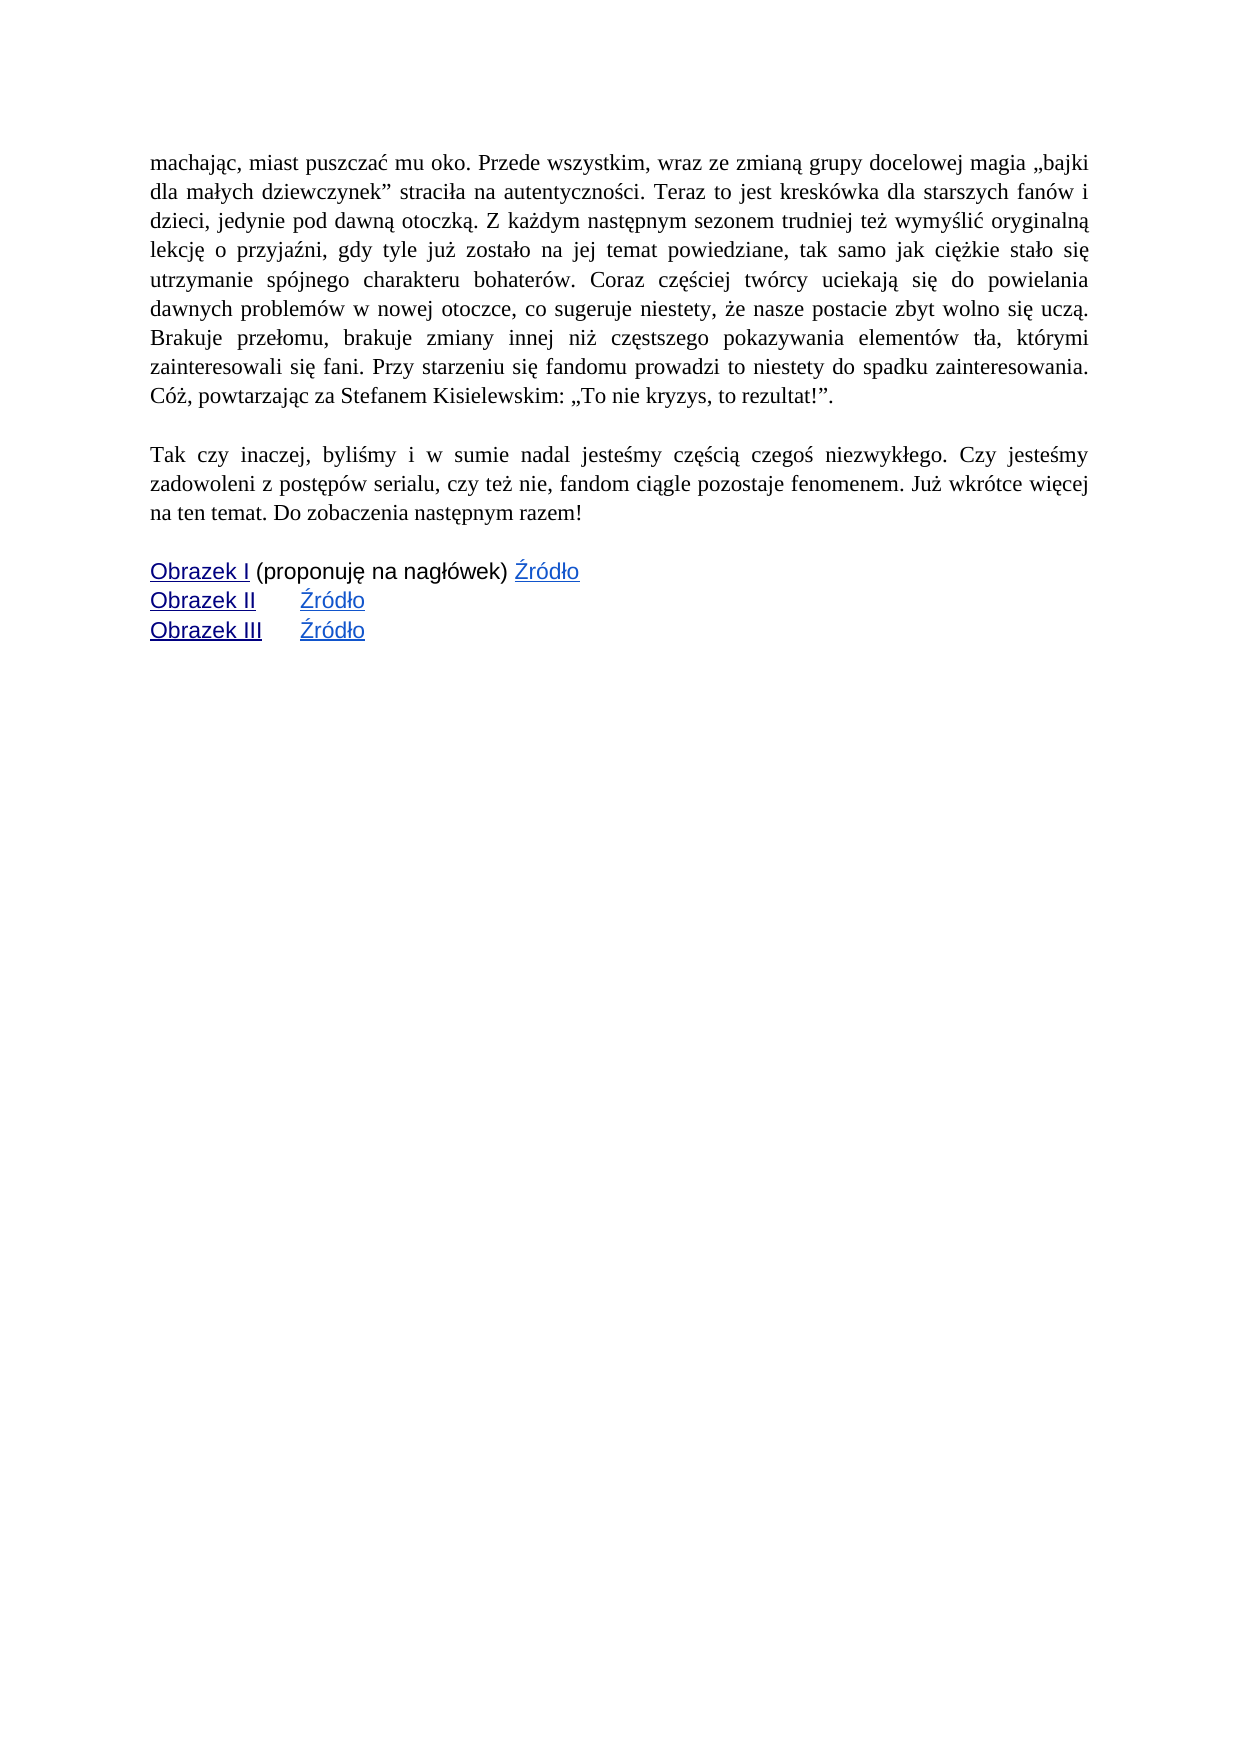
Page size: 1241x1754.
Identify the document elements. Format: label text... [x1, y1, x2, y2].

text machając, miast puszczać mu oko. Przede wszystkim, wraz ze zmianą grupy docelowej magia „bajki dla małych dziewczynek” straciła na autentyczności. Teraz to jest kreskówka dla starszych fanów i dzieci, jedynie pod dawną otoczką. Z każdym następnym sezonem trudniej też wymyślić oryginalną lekcję o przyjaźni, gdy tyle już zostało na jej temat powiedziane, tak samo jak ciężkie stało się utrzymanie spójnego charakteru bohaterów. Coraz częściej twórcy uciekają się do powielania dawnych problemów w nowej otoczce, co sugeruje niestety, że nasze postacie zbyt wolno się uczą. Brakuje przełomu, brakuje zmiany innej niż częstszego pokazywania elementów tła, którymi zainteresowali się fani. Przy starzeniu się fandomu prowadzi to niestety do spadku zainteresowania. Cóż, powtarzając za Stefanem Kisielewskim: „To nie kryzys, to rezultat!”. [150, 150, 1091, 409]
text Obrazek II Źródło [150, 588, 1091, 613]
text Tak czy inaczej, byliśmy i w sumie nadal jesteśmy częścią czegoś niezwykłego. Czy jesteśmy zadowoleni z postępów serialu, czy też nie, fandom ciągle pozostaje fenomenem. Już wkrótce więcej na ten temat. Do zobaczenia następnym razem! [150, 442, 1091, 525]
text Obrazek I (proponuję na nagłówek) Źródło [150, 558, 1091, 584]
text Obrazek III Źródło [150, 617, 1091, 643]
